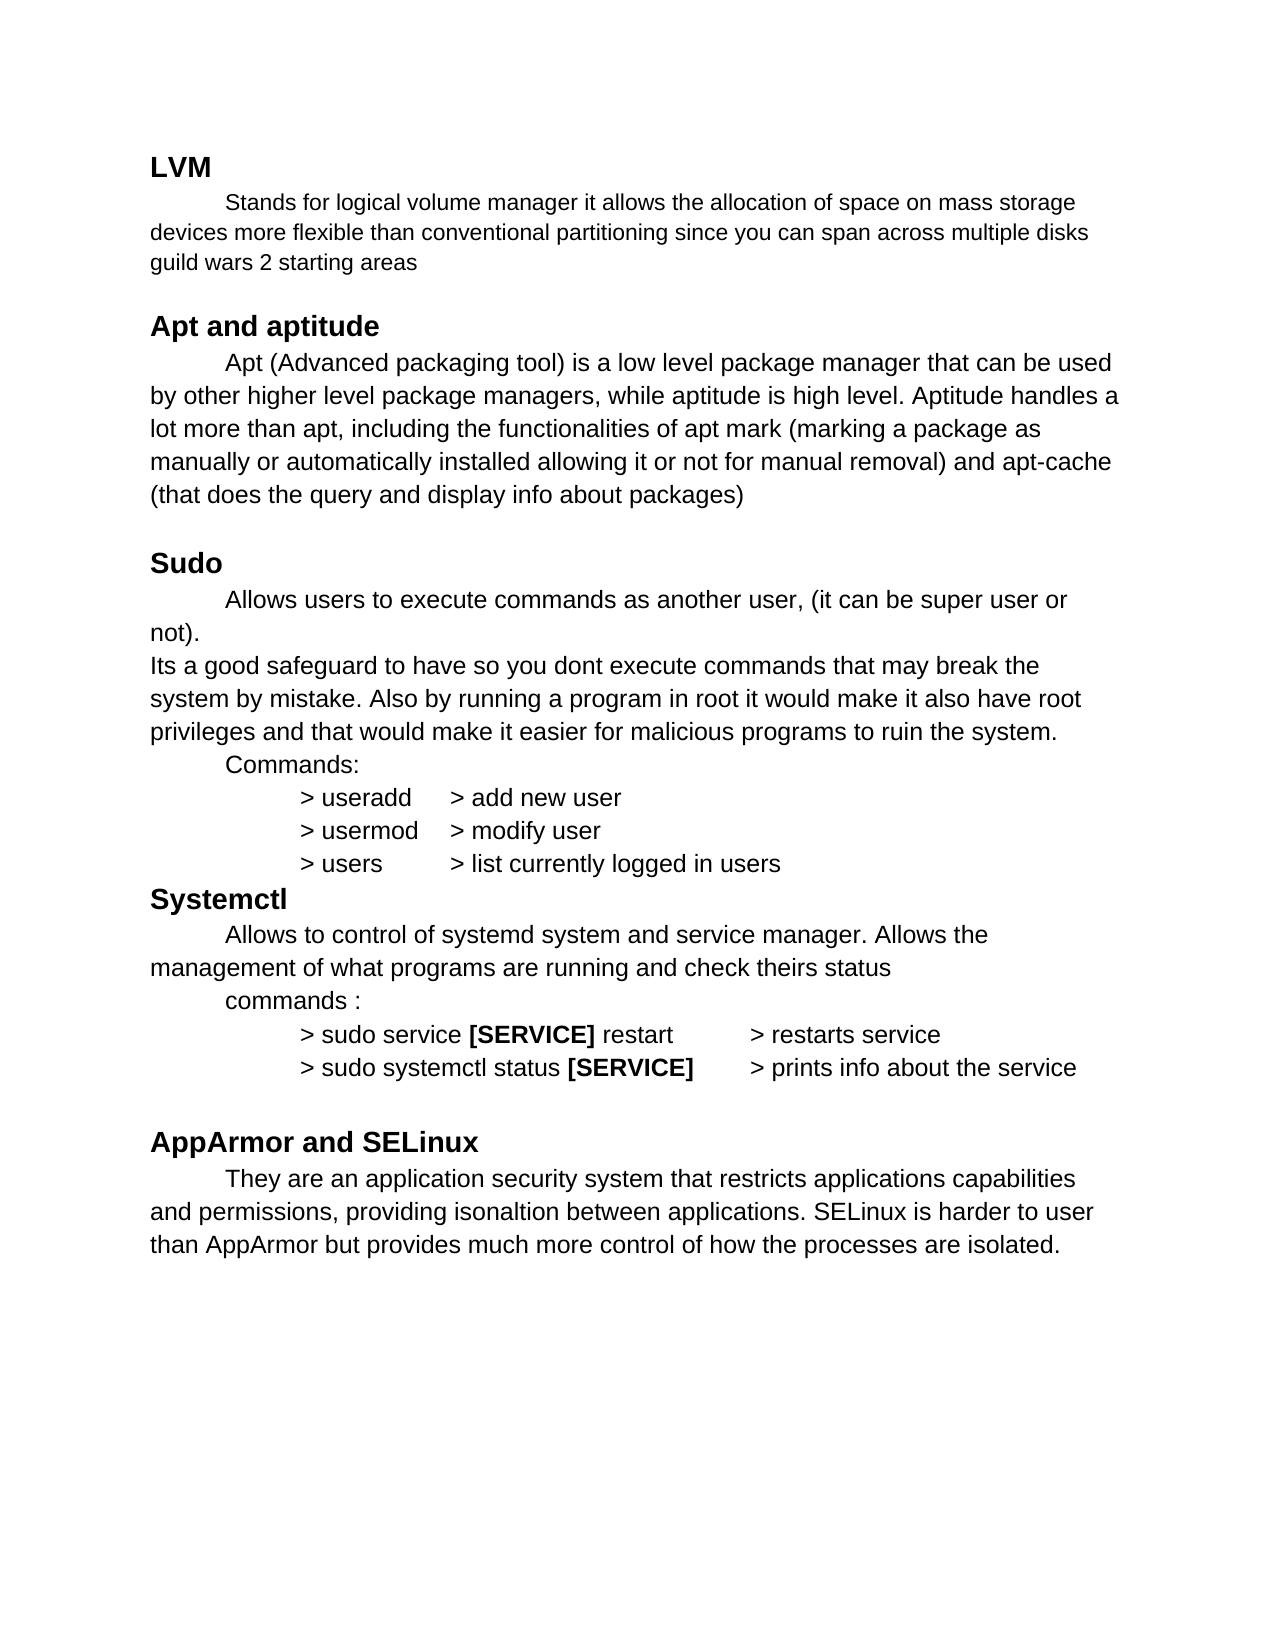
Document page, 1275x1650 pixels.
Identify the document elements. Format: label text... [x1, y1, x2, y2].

text commands : [150, 986, 1125, 1015]
text > useradd > add new user [150, 783, 1125, 811]
text Apt and aptitude [150, 309, 1125, 343]
text LVM [150, 150, 1125, 183]
text They are an application security system that restricts applications capabilities and permissions, providing isonaltion between applications. SELinux is harder to user than AppArmor but provides much more control of how the processes are isolated. [150, 1164, 1125, 1259]
text Systemctl [150, 882, 1125, 915]
text > sudo systemctl status [SERVICE] > prints info about the service [150, 1053, 1125, 1082]
text > usermod > modify user [150, 816, 1125, 844]
text Stands for logical volume manager it allows the allocation of space on mass storage devices more flexible than conventional partitioning since you can span across multiple disks [150, 188, 1125, 245]
text > users > list currently logged in users [150, 849, 1125, 877]
text Apt (Advanced packaging tool) is a low level package manager that can be used by other higher level package managers, while aptitude is high level. Aptitude handles a lot more than apt, including the functionalities of apt mark (marking a package as manually or automatically installed allowing it or not for manual removal) and apt-cache (that does the query and display info about packages) [150, 348, 1125, 509]
text Its a good safeguard to have so you dont execute commands that may break the system by mistake. Also by running a program in root it would make it also have root privileges and that would make it easier for malicious programs to ruin the system. [150, 651, 1125, 745]
text AppArmor and SELinux [150, 1125, 1125, 1159]
text Sudo [150, 546, 1125, 579]
text Allows to control of systemd system and service manager. Allows the management of what programs are running and check theirs status [150, 920, 1125, 982]
text Allows users to execute commands as another user, (it can be super user or not). [150, 584, 1125, 646]
text Commands: [150, 750, 1125, 778]
text > sudo service [SERVICE] restart > restarts service [150, 1020, 1125, 1049]
text guild wars 2 starting areas [150, 249, 1125, 275]
